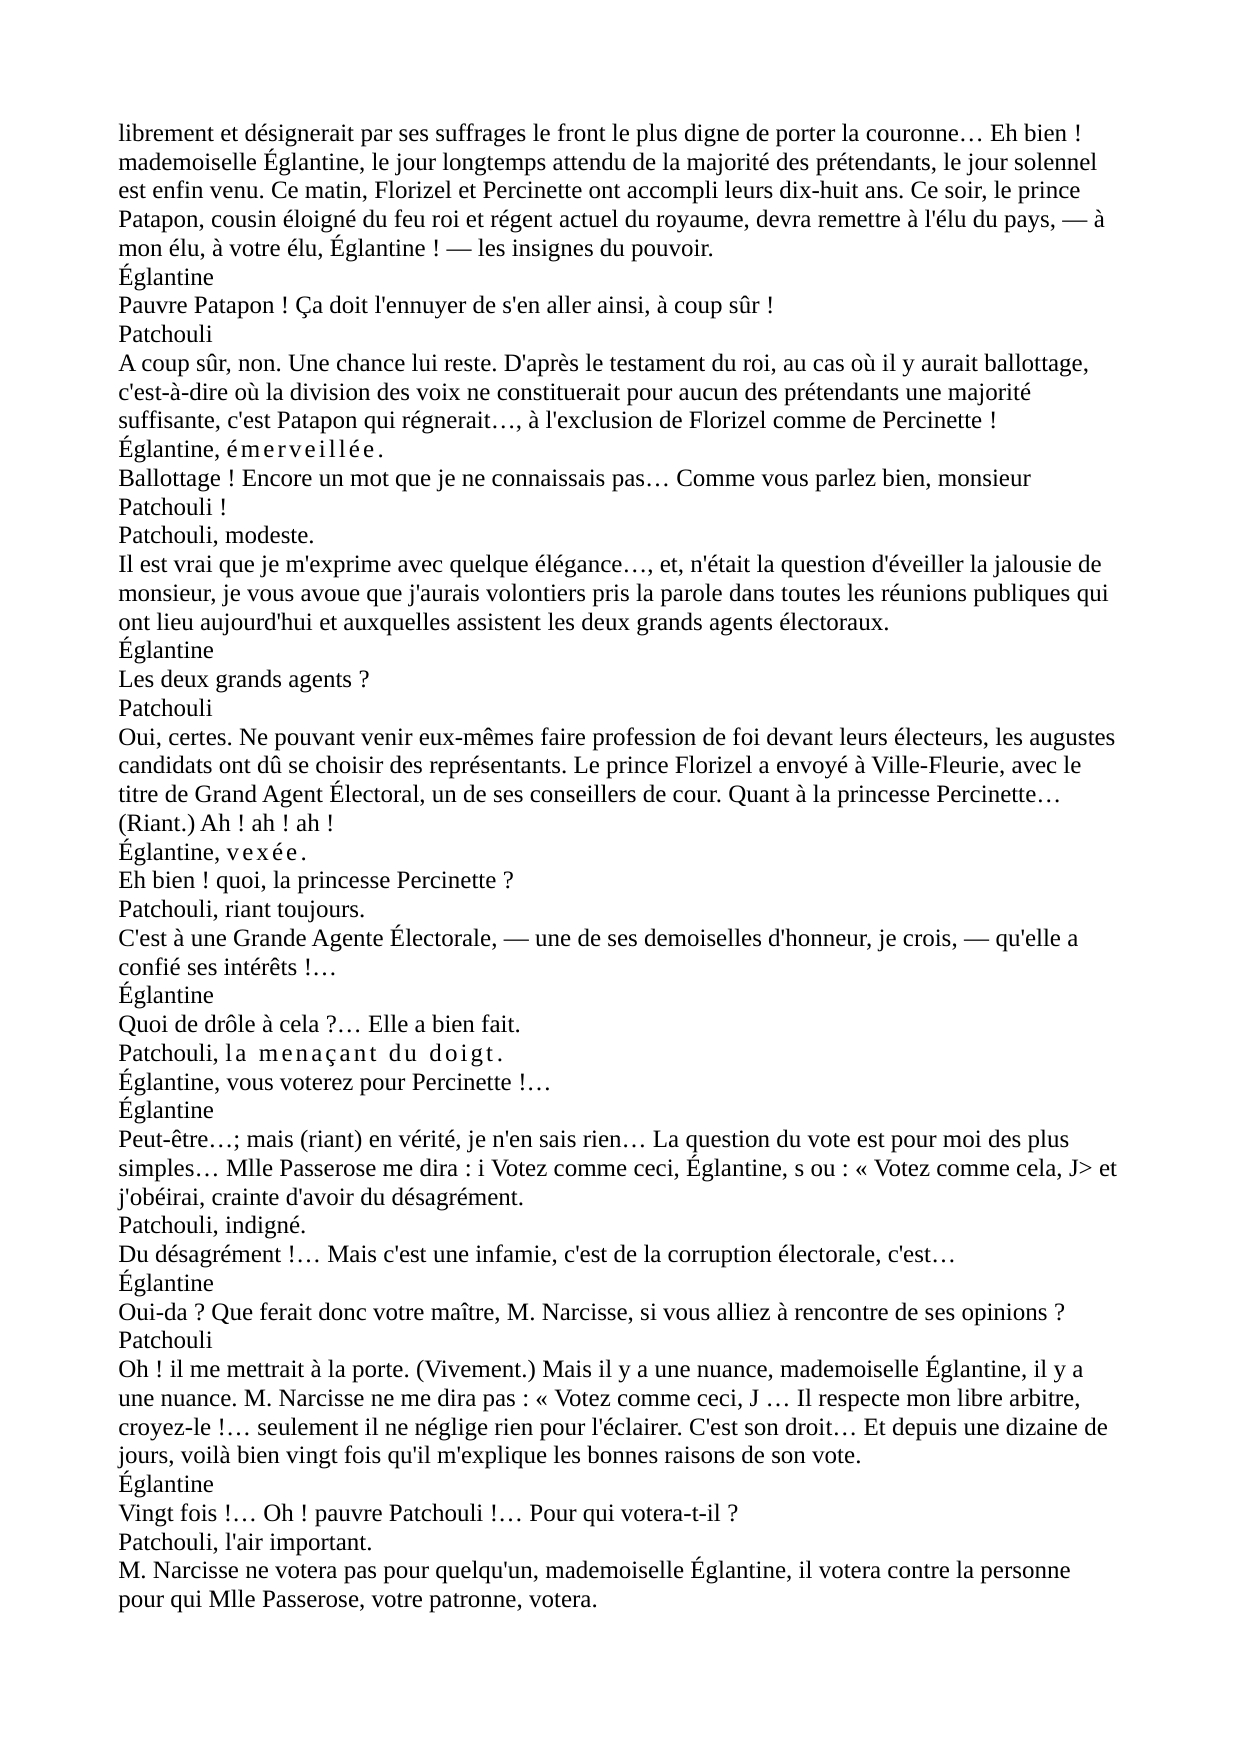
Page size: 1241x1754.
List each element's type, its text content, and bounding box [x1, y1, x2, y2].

text Églantine [118, 636, 1122, 664]
text Patchouli, modeste. [118, 521, 1122, 549]
text Églantine [118, 1469, 1122, 1498]
text Patchouli, riant toujours. [118, 894, 1122, 923]
text Églantine [118, 1268, 1122, 1297]
text C'est à une Grande Agente Électorale, — une de ses demoiselles d'honneur, je crois, — qu'elle a confié ses intérêts !… [118, 923, 1122, 981]
text Pauvre Patapon ! Ça doit l'ennuyer de s'en aller ainsi, à coup sûr ! [118, 291, 1122, 319]
text Églantine [118, 1096, 1122, 1124]
text Patchouli, indigné. [118, 1211, 1122, 1239]
text Du désagrément !… Mais c'est une infamie, c'est de la corruption électorale, c'est… [118, 1239, 1122, 1268]
text Églantine, vous voterez pour Percinette !… [118, 1067, 1122, 1096]
text Les deux grands agents ? [118, 664, 1122, 693]
text M. Narcisse ne votera pas pour quelqu'un, mademoiselle Églantine, il votera contre la personne pour qui Mlle Passerose, votre patronne, votera. [118, 1556, 1122, 1613]
text librement et désignerait par ses suffrages le front le plus digne de porter la couronne… Eh bien ! mademoiselle Églantine, le jour longtemps attendu de la majorité des prétendants, le jour solennel est enfin venu. Ce matin, Florizel et Percinette ont accompli leurs dix-huit ans. Ce soir, le prince Patapon, cousin éloigné du feu roi et régent actuel du royaume, devra remettre à l'élu du pays, — à mon élu, à votre élu, Églantine ! — les insignes du pouvoir. [118, 118, 1122, 262]
text Oui, certes. Ne pouvant venir eux-mêmes faire profession de foi devant leurs électeurs, les augustes candidats ont dû se choisir des représentants. Le prince Florizel a envoyé à Ville-Fleurie, avec le titre de Grand Agent Électoral, un de ses conseillers de cour. Quant à la princesse Percinette… (Riant.) Ah ! ah ! ah ! [118, 722, 1122, 837]
text Églantine, émerveillée. [118, 434, 1122, 463]
text Patchouli [118, 319, 1122, 348]
text Peut-être…; mais (riant) en vérité, je n'en sais rien… La question du vote est pour moi des plus simples… Mlle Passerose me dira : i Votez comme ceci, Églantine, s ou : « Votez comme cela, J> et j'obéirai, crainte d'avoir du désagrément. [118, 1124, 1122, 1211]
text Patchouli, la menaçant du doigt. [118, 1038, 1122, 1067]
text Quoi de drôle à cela ?… Elle a bien fait. [118, 1009, 1122, 1038]
text Patchouli [118, 1326, 1122, 1354]
text Vingt fois !… Oh ! pauvre Patchouli !… Pour qui votera-t-il ? [118, 1498, 1122, 1527]
text Patchouli [118, 693, 1122, 722]
text Oh ! il me mettrait à la porte. (Vivement.) Mais il y a une nuance, mademoiselle Églantine, il y a une nuance. M. Narcisse ne me dira pas : « Votez comme ceci, J … Il respecte mon libre arbitre, croyez-le !… seulement il ne néglige rien pour l'éclairer. C'est son droit… Et depuis une dizaine de jours, voilà bien vingt fois qu'il m'explique les bonnes raisons de son vote. [118, 1354, 1122, 1469]
text Églantine [118, 981, 1122, 1009]
text Églantine [118, 262, 1122, 291]
text Oui-da ? Que ferait donc votre maître, M. Narcisse, si vous alliez à rencontre de ses opinions ? [118, 1297, 1122, 1326]
text Patchouli, l'air important. [118, 1527, 1122, 1556]
text A coup sûr, non. Une chance lui reste. D'après le testament du roi, au cas où il y aurait ballottage, c'est-à-dire où la division des voix ne constituerait pour aucun des prétendants une majorité suffisante, c'est Patapon qui régnerait…, à l'exclusion de Florizel comme de Percinette ! [118, 348, 1122, 434]
text Eh bien ! quoi, la princesse Percinette ? [118, 866, 1122, 894]
text Il est vrai que je m'exprime avec quelque élégance…, et, n'était la question d'éveiller la jalousie de monsieur, je vous avoue que j'aurais volontiers pris la parole dans toutes les réunions publiques qui ont lieu aujourd'hui et auxquelles assistent les deux grands agents électoraux. [118, 549, 1122, 636]
text Ballottage ! Encore un mot que je ne connaissais pas… Comme vous parlez bien, monsieur Patchouli ! [118, 463, 1122, 521]
text Églantine, vexée. [118, 837, 1122, 866]
